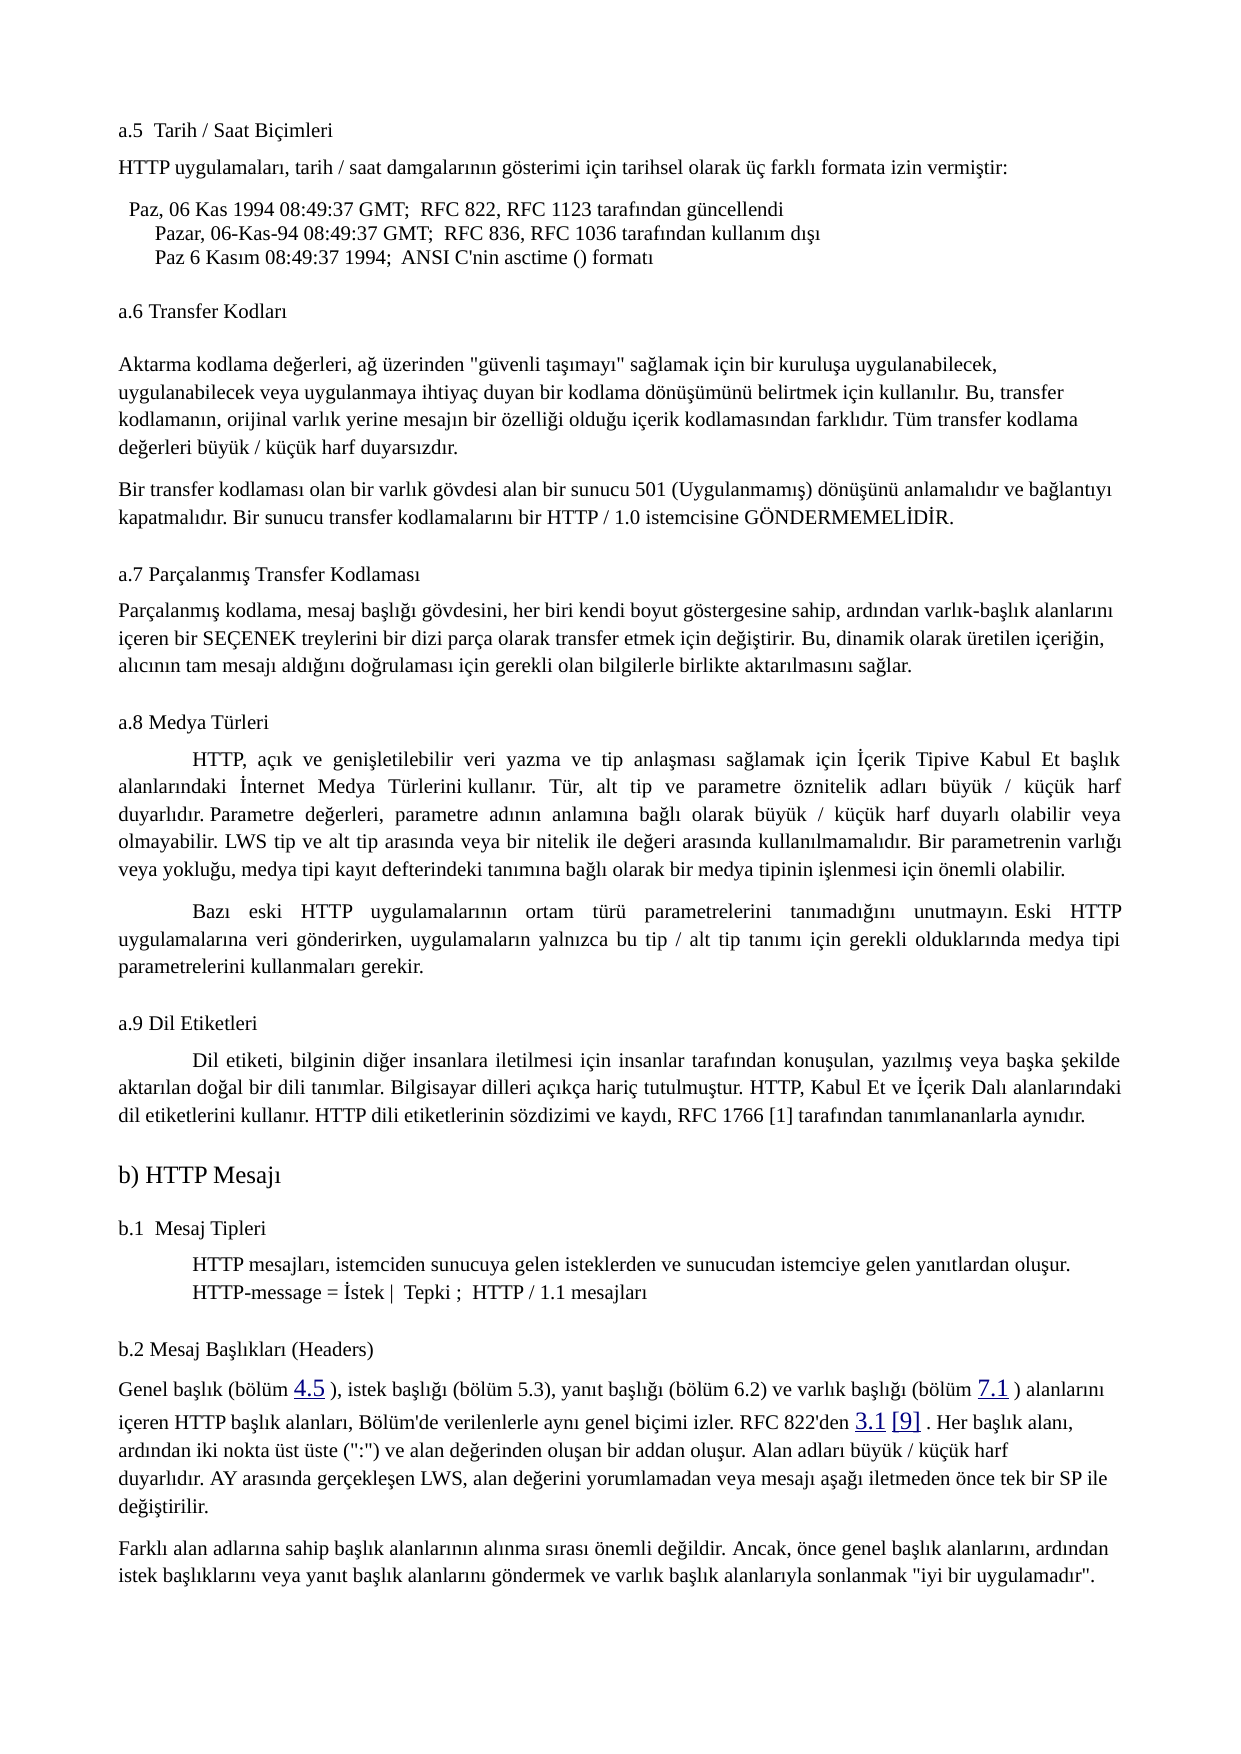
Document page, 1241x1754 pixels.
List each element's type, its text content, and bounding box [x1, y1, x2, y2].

text HTTP mesajları, istemciden sunucuya gelen isteklerden ve sunucudan istemciye gelen yanıtlardan oluşur. HTTP-message = İstek | Tepki ; HTTP / 1.1 mesajları [118, 1252, 1122, 1304]
subtitle a.8 Medya Türleri [118, 710, 1122, 734]
text Pazar, 06-Kas-94 08:49:37 GMT; RFC 836, RFC 1036 tarafından kullanım dışı [118, 221, 1122, 245]
subtitle b) HTTP Mesajı [118, 1160, 1122, 1188]
text Paz, 06 Kas 1994 08:49:37 GMT; RFC 822, RFC 1123 tarafından güncellendi [118, 197, 1122, 221]
text Bazı eski HTTP uygulamalarının ortam türü parametrelerini tanımadığını unutmayın. Eski HTTP uygulamalarına veri gönderirken, uygulamaların yalnızca bu tip / alt tip tanımı için gerekli olduklarında medya tipi parametrelerini kullanmaları gerekir. [118, 899, 1122, 978]
text Paz 6 Kasım 08:49:37 1994; ANSI C'nin asctime () formatı [118, 245, 1122, 269]
text Farklı alan adlarına sahip başlık alanlarının alınma sırası önemli değildir. Ancak, önce genel başlık alanlarını, ardından istek başlıklarını veya yanıt başlık alanlarını göndermek ve varlık başlık alanlarıyla sonlanmak "iyi bir uygulamadır". [118, 1536, 1122, 1587]
text Parçalanmış kodlama, mesaj başlığı gövdesini, her biri kendi boyut göstergesine sahip, ardından varlık-başlık alanlarını içeren bir SEÇENEK treylerini bir dizi parça olarak transfer etmek için değiştirir. Bu, dinamik olarak üretilen içeriğin, alıcının tam mesajı aldığını doğrulaması için gerekli olan bilgilerle birlikte aktarılmasını sağlar. [118, 598, 1122, 677]
subtitle a.9 Dil Etiketleri [118, 1011, 1122, 1035]
text HTTP, açık ve genişletilebilir veri yazma ve tip anlaşması sağlamak için İçerik Tipive Kabul Et başlık alanlarındaki İnternet Medya Türlerini kullanır. Tür, alt tip ve parametre öznitelik adları büyük / küçük harf duyarlıdır. Parametre değerleri, parametre adının anlamına bağlı olarak büyük / küçük harf duyarlı olabilir veya olmayabilir. LWS tip ve alt tip arasında veya bir nitelik ile değeri arasında kullanılmamalıdır. Bir parametrenin varlığı veya yokluğu, medya tipi kayıt defterindeki tanımına bağlı olarak bir medya tipinin işlenmesi için önemli olabilir. [118, 747, 1122, 881]
subtitle a.5 Tarih / Saat Biçimleri [118, 118, 1122, 142]
subtitle a.7 Parçalanmış Transfer Kodlaması [118, 561, 1122, 586]
subtitle b.2 Mesaj Başlıkları (Headers) [118, 1336, 1122, 1361]
text Bir transfer kodlaması olan bir varlık gövdesi alan bir sunucu 501 (Uygulanmamış) dönüşünü anlamalıdır ve bağlantıyı kapatmalıdır. Bir sunucu transfer kodlamalarını bir HTTP / 1.0 istemcisine GÖNDERMEMELİDİR. [118, 477, 1122, 529]
text a.6 Transfer Kodları [118, 298, 1122, 323]
text HTTP uygulamaları, tarih / saat damgalarının gösterimi için tarihsel olarak üç farklı formata izin vermiştir: [118, 155, 1122, 179]
text Aktarma kodlama değerleri, ağ üzerinden "güvenli taşımayı" sağlamak için bir kuruluşa uygulanabilecek, uygulanabilecek veya uygulanmaya ihtiyaç duyan bir kodlama dönüşümünü belirtmek için kullanılır. Bu, transfer kodlamanın, orijinal varlık yerine mesajın bir özelliği olduğu içerik kodlamasından farklıdır. Tüm transfer kodlama değerleri büyük / küçük harf duyarsızdır. [118, 352, 1122, 459]
text Genel başlık (bölüm 4.5 ), istek başlığı (bölüm 5.3), yanıt başlığı (bölüm 6.2) ve varlık başlığı (bölüm 7.1 ) alanlarını içeren HTTP başlık alanları, Bölüm'de verilenlerle aynı genel biçimi izler. RFC 822'den 3.1 [9] . Her başlık alanı, ardından iki nokta üst üste (":") ve alan değerinden oluşan bir addan oluşur. Alan adları büyük / küçük harf duyarlıdır. AY arasında gerçekleşen LWS, alan değerini yorumlamadan veya mesajı aşağı iletmeden önce tek bir SP ile değiştirilir. [118, 1373, 1122, 1518]
text Dil etiketi, bilginin diğer insanlara iletilmesi için insanlar tarafından konuşulan, yazılmış veya başka şekilde aktarılan doğal bir dili tanımlar. Bilgisayar dilleri açıkça hariç tutulmuştur. HTTP, Kabul Et ve İçerik Dalı alanlarındaki dil etiketlerini kullanır. HTTP dili etiketlerinin sözdizimi ve kaydı, RFC 1766 [1] tarafından tanımlananlarla aynıdır. [118, 1048, 1122, 1127]
subtitle b.1 Mesaj Tipleri [118, 1216, 1122, 1239]
